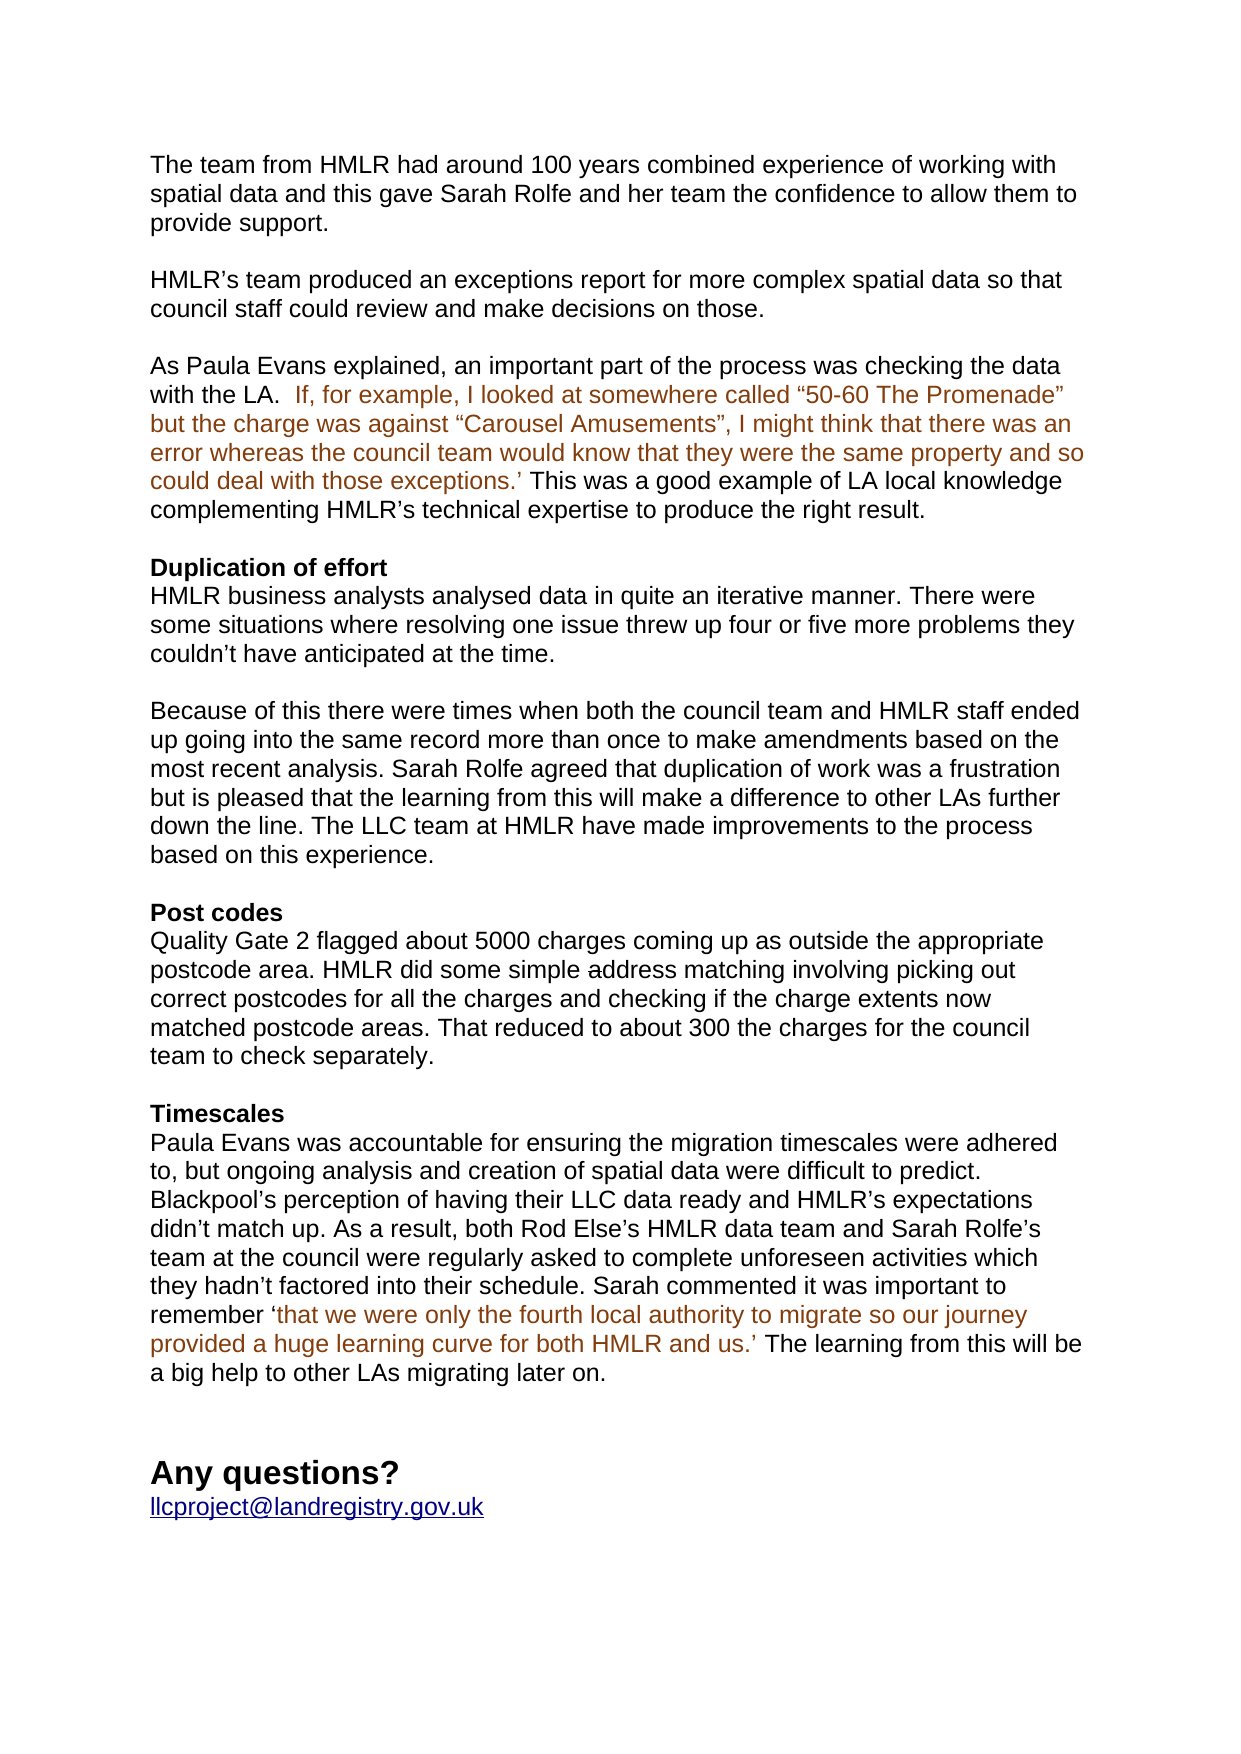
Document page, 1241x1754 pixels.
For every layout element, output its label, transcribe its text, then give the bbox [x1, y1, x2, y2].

text Quality Gate 2 flagged about 5000 charges coming up as outside the appropriate postcode area. HMLR did some simple address matching involving picking out correct postcodes for all the charges and checking if the charge extents now matched postcode areas. That reduced to about 300 the charges for the council team to check separately. [150, 926, 1090, 1070]
text Post codes [150, 897, 1090, 926]
text HMLR’s team produced an exceptions report for more complex spatial data so that council staff could review and make decisions on those. [150, 265, 1090, 322]
text Paula Evans was accountable for ensuring the migration timescales were adhered to, but ongoing analysis and creation of spatial data were difficult to predict. Blackpool’s perception of having their LLC data ready and HMLR’s expectations didn’t match up. As a result, both Rod Else’s HMLR data team and Sarah Rolfe’s team at the council were regularly asked to complete unforeseen activities which they hadn’t factored into their schedule. Sarah commented it was important to remember ‘that we were only the fourth local authority to migrate so our journey provided a huge learning curve for both HMLR and us.’ The learning from this will be a big help to other LAs migrating later on. [150, 1127, 1090, 1386]
text Because of this there were times when both the council team and HMLR staff ended up going into the same record more than once to make amendments based on the most recent analysis. Sarah Rolfe agreed that duplication of work was a frustration but is pleased that the learning from this will make a difference to other LAs further down the line. The LLC team at HMLR have made improvements to the process based on this experience. [150, 696, 1090, 869]
text Duplication of effort [150, 552, 1090, 581]
text Any questions? [150, 1453, 1090, 1492]
text As Paula Evans explained, an important part of the process was checking the data with the LA. If, for example, I looked at somewhere called “50-60 The Promenade” but the charge was against “Carousel Amusements”, I might think that there was an error whereas the council team would know that they were the same property and so could deal with those exceptions.’ This was a good example of LA local knowledge complementing HMLR’s technical expertise to produce the right result. [150, 351, 1090, 524]
text HMLR business analysts analysed data in quite an iterative manner. There were some situations where resolving one issue threw up four or five more problems they couldn’t have anticipated at the time. [150, 581, 1090, 667]
text Timescales [150, 1099, 1090, 1127]
text llcproject@landregistry.gov.uk [150, 1492, 1090, 1521]
text The team from HMLR had around 100 years combined experience of working with spatial data and this gave Sarah Rolfe and her team the confidence to allow them to provide support. [150, 150, 1090, 236]
